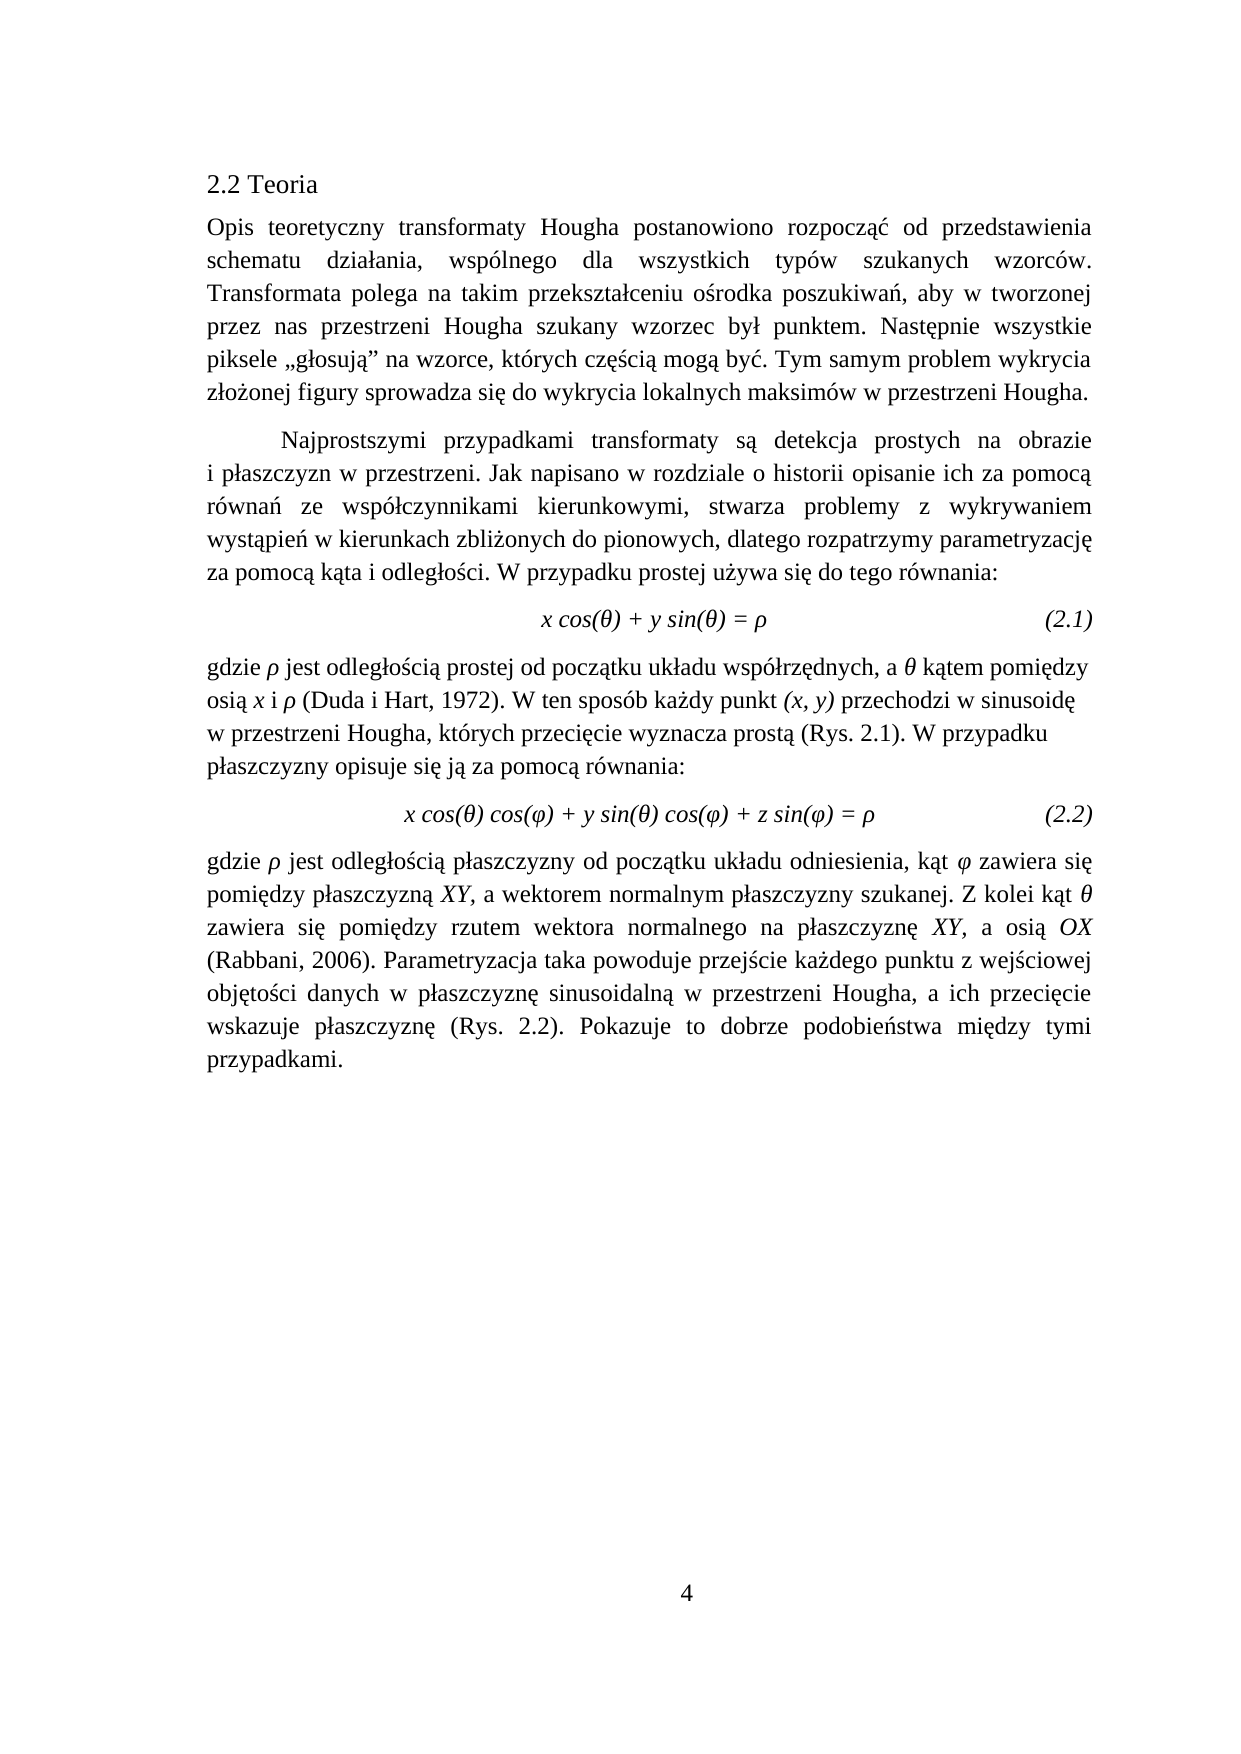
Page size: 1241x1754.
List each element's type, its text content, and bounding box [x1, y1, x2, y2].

text gdzie ρ jest odległością prostej od początku układu współrzędnych, a θ kątem pomiędzy osią x i ρ (Duda i Hart, 1972). W ten sposób każdy punkt (x, y) przechodzi w sinusoidę w przestrzeni Hougha, których przecięcie wyznacza prostą (Rys. 2.1). W przypadku płaszczyzny opisuje się ją za pomocą równania: [207, 652, 1093, 780]
text gdzie ρ jest odległością płaszczyzny od początku układu odniesienia, kąt φ zawiera się pomiędzy płaszczyzną XY, a wektorem normalnym płaszczyzny szukanej. Z kolei kąt θ zawiera się pomiędzy rzutem wektora normalnego na płaszczyznę XY, a osią OX (Rabbani, 2006). Parametryzacja taka powoduje przejście każdego punktu z wejściowej objętości danych w płaszczyznę sinusoidalną w przestrzeni Hougha, a ich przecięcie wskazuje płaszczyznę (Rys. 2.2). Pokazuje to dobrze podobieństwa między tymi przypadkami. [207, 846, 1093, 1073]
text x cos(θ) + y sin(θ) = ρ (2.1) [207, 604, 1093, 633]
text x cos(θ) cos(φ) + y sin(θ) cos(φ) + z sin(φ) = ρ (2.2) [207, 799, 1093, 827]
subtitle 2.2 Teoria [207, 168, 1093, 199]
text Najprostszymi przypadkami transformaty są detekcja prostych na obrazie i płaszczyzn w przestrzeni. Jak napisano w rozdziale o historii opisanie ich za pomocą równań ze współczynnikami kierunkowymi, stwarza problemy z wykrywaniem wystąpień w kierunkach zbliżonych do pionowych, dlatego rozpatrzymy parametryzację za pomocą kąta i odległości. W przypadku prostej używa się do tego równania: [207, 425, 1093, 586]
text Opis teoretyczny transformaty Hougha postanowiono rozpocząć od przedstawienia schematu działania, wspólnego dla wszystkich typów szukanych wzorców. Transformata polega na takim przekształceniu ośrodka poszukiwań, aby w tworzonej przez nas przestrzeni Hougha szukany wzorzec był punktem. Następnie wszystkie piksele „głosują” na wzorce, których częścią mogą być. Tym samym problem wykrycia złożonej figury sprowadza się do wykrycia lokalnych maksimów w przestrzeni Hougha. [207, 212, 1093, 406]
